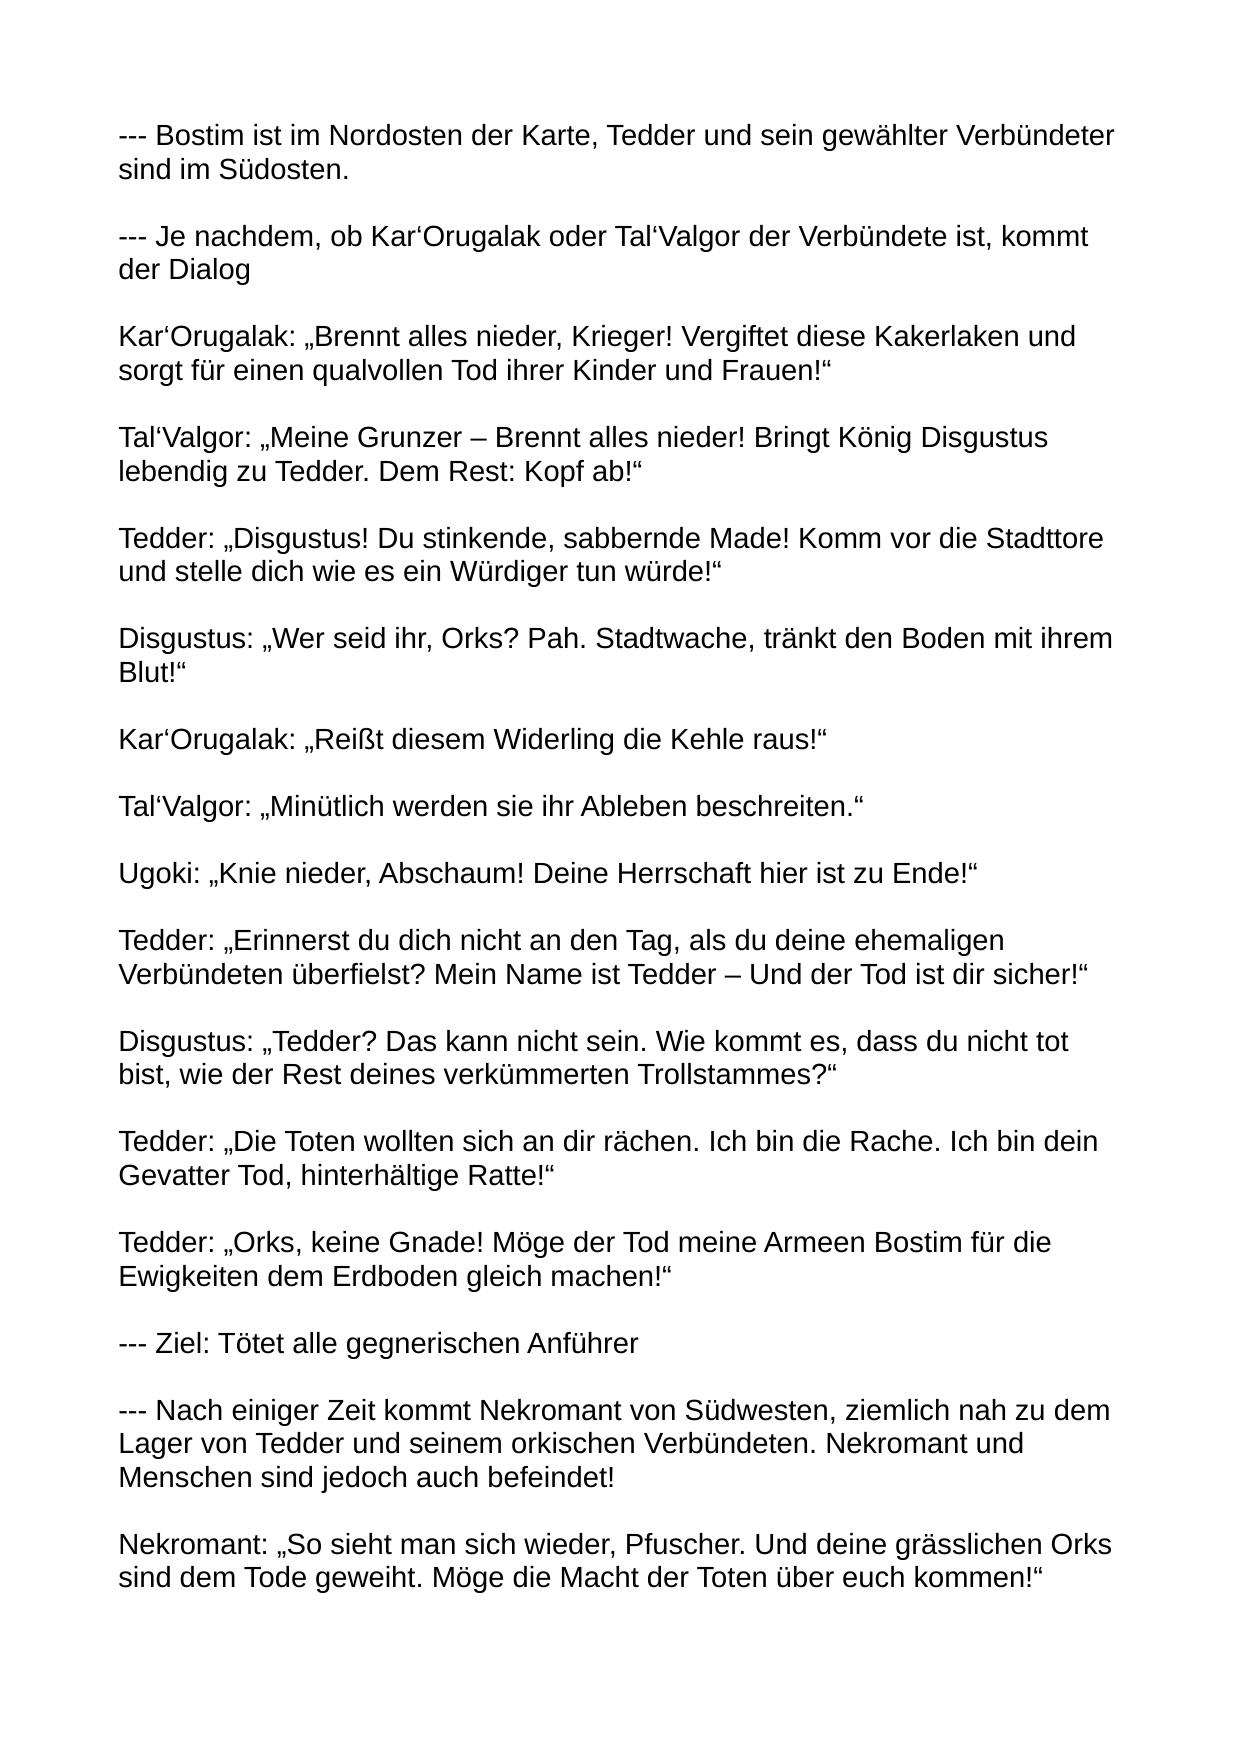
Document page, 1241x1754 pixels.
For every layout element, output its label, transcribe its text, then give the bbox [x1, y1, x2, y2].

text --- Ziel: Tötet alle gegnerischen Anführer [118, 1326, 1122, 1359]
text Tedder: „Die Toten wollten sich an dir rächen. Ich bin die Rache. Ich bin dein Gevatter Tod, hinterhältige Ratte!“ [118, 1124, 1122, 1191]
text Tal‘Valgor: „Minütlich werden sie ihr Ableben beschreiten.“ [118, 789, 1122, 822]
text Disgustus: „Tedder? Das kann nicht sein. Wie kommt es, dass du nicht tot bist, wie der Rest deines verkümmerten Trollstammes?“ [118, 1024, 1122, 1091]
text Kar‘Orugalak: „Reißt diesem Widerling die Kehle raus!“ [118, 722, 1122, 755]
text --- Bostim ist im Nordosten der Karte, Tedder und sein gewählter Verbündeter sind im Südosten. [118, 118, 1122, 185]
text Disgustus: „Wer seid ihr, Orks? Pah. Stadtwache, tränkt den Boden mit ihrem Blut!“ [118, 621, 1122, 688]
text Ugoki: „Knie nieder, Abschaum! Deine Herrschaft hier ist zu Ende!“ [118, 856, 1122, 889]
text Tedder: „Orks, keine Gnade! Möge der Tod meine Armeen Bostim für die Ewigkeiten dem Erdboden gleich machen!“ [118, 1225, 1122, 1292]
text Kar‘Orugalak: „Brennt alles nieder, Krieger! Vergiftet diese Kakerlaken und sorgt für einen qualvollen Tod ihrer Kinder und Frauen!“ [118, 319, 1122, 386]
text Tedder: „Erinnerst du dich nicht an den Tag, als du deine ehemaligen Verbündeten überfielst? Mein Name ist Tedder – Und der Tod ist dir sicher!“ [118, 923, 1122, 990]
text Tedder: „Disgustus! Du stinkende, sabbernde Made! Komm vor die Stadttore und stelle dich wie es ein Würdiger tun würde!“ [118, 521, 1122, 588]
text Nekromant: „So sieht man sich wieder, Pfuscher. Und deine grässlichen Orks sind dem Tode geweiht. Möge die Macht der Toten über euch kommen!“ [118, 1527, 1122, 1594]
text Tal‘Valgor: „Meine Grunzer – Brennt alles nieder! Bringt König Disgustus lebendig zu Tedder. Dem Rest: Kopf ab!“ [118, 420, 1122, 487]
text --- Je nachdem, ob Kar‘Orugalak oder Tal‘Valgor der Verbündete ist, kommt der Dialog [118, 219, 1122, 286]
text --- Nach einiger Zeit kommt Nekromant von Südwesten, ziemlich nah zu dem Lager von Tedder und seinem orkischen Verbündeten. Nekromant und Menschen sind jedoch auch befeindet! [118, 1393, 1122, 1493]
